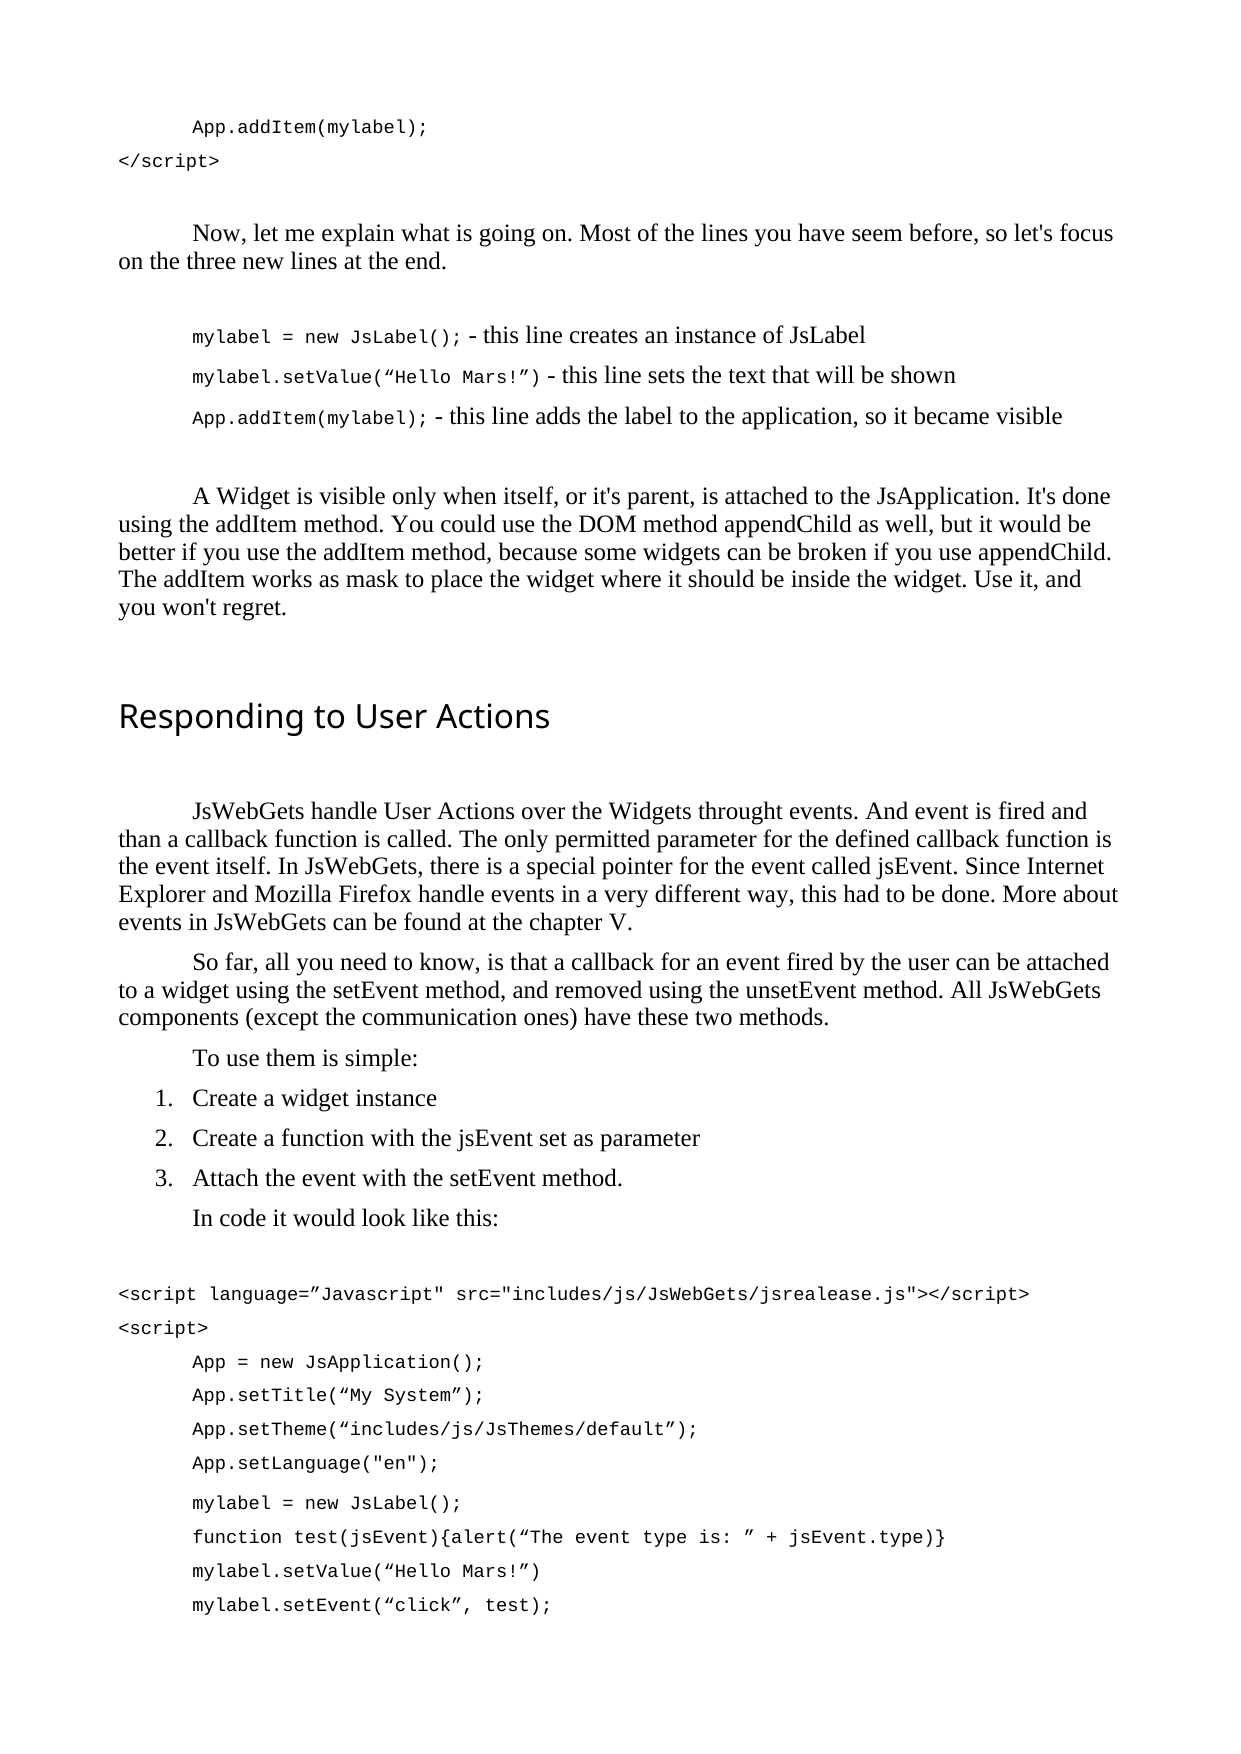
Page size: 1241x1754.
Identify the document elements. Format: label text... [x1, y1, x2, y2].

text App = new JsApplication(); [118, 1352, 1122, 1374]
list Attach the event with the setEvent method. [154, 1164, 1122, 1192]
text mylabel = new JsLabel(); [118, 1487, 1122, 1515]
text In code it would look like this: [118, 1204, 1122, 1232]
list Create a function with the jsEvent set as parameter [154, 1124, 1122, 1152]
text To use them is simple: [118, 1044, 1122, 1071]
text mylabel = new JsLabel(); - this line creates an instance of JsLabel [118, 321, 1122, 349]
text Now, let me explain what is going on. Most of the lines you have seem before, so let's focus on the three new lines at the end. [118, 219, 1122, 275]
text So far, all you need to know, is that a callback for an event fired by the user can be attached to a widget using the setEvent method, and removed using the unsetEvent method. All JsWebGets components (except the communication ones) have these two methods. [118, 948, 1122, 1031]
text mylabel.setValue(“Hello Mars!”) - this line sets the text that will be shown [118, 361, 1122, 389]
text function test(jsEvent){alert(“The event type is: ” + jsEvent.type)} [118, 1528, 1122, 1549]
text App.addItem(mylabel); [118, 118, 1122, 139]
text App.setTitle(“My System”); [118, 1386, 1122, 1407]
text mylabel.setEvent(“click”, test); [118, 1595, 1122, 1617]
text mylabel.setValue(“Hello Mars!”) [118, 1562, 1122, 1583]
list Create a widget instance [154, 1084, 1122, 1112]
text A Widget is visible only when itself, or it's parent, is attached to the JsApplication. It's done using the addItem method. You could use the DOM method appendChild as well, but it would be better if you use the addItem method, because some widgets can be broken if you use appendChild. The addItem works as mask to place the widget where it should be inside the widget. Use it, and you won't regret. [118, 482, 1122, 621]
text </script> [118, 152, 1122, 173]
text App.addItem(mylabel); - this line adds the label to the application, so it became visible [118, 402, 1122, 430]
text App.setLanguage("en"); [118, 1454, 1122, 1475]
text <script> [118, 1319, 1122, 1340]
text JsWebGets handle User Actions over the Widgets throught events. And event is fired and than a callback function is called. The only permitted parameter for the defined callback function is the event itself. In JsWebGets, there is a special pointer for the event called jsEvent. Since Internet Explorer and Mozilla Firefox handle events in a very different way, this had to be done. More about events in JsWebGets can be found at the chapter V. [118, 797, 1122, 936]
subtitle Responding to User Actions [118, 693, 1122, 738]
text App.setTheme(“includes/js/JsThemes/default”); [118, 1420, 1122, 1441]
text <script language=”Javascript" src="includes/js/JsWebGets/jsrealease.js"></script> [118, 1285, 1122, 1306]
